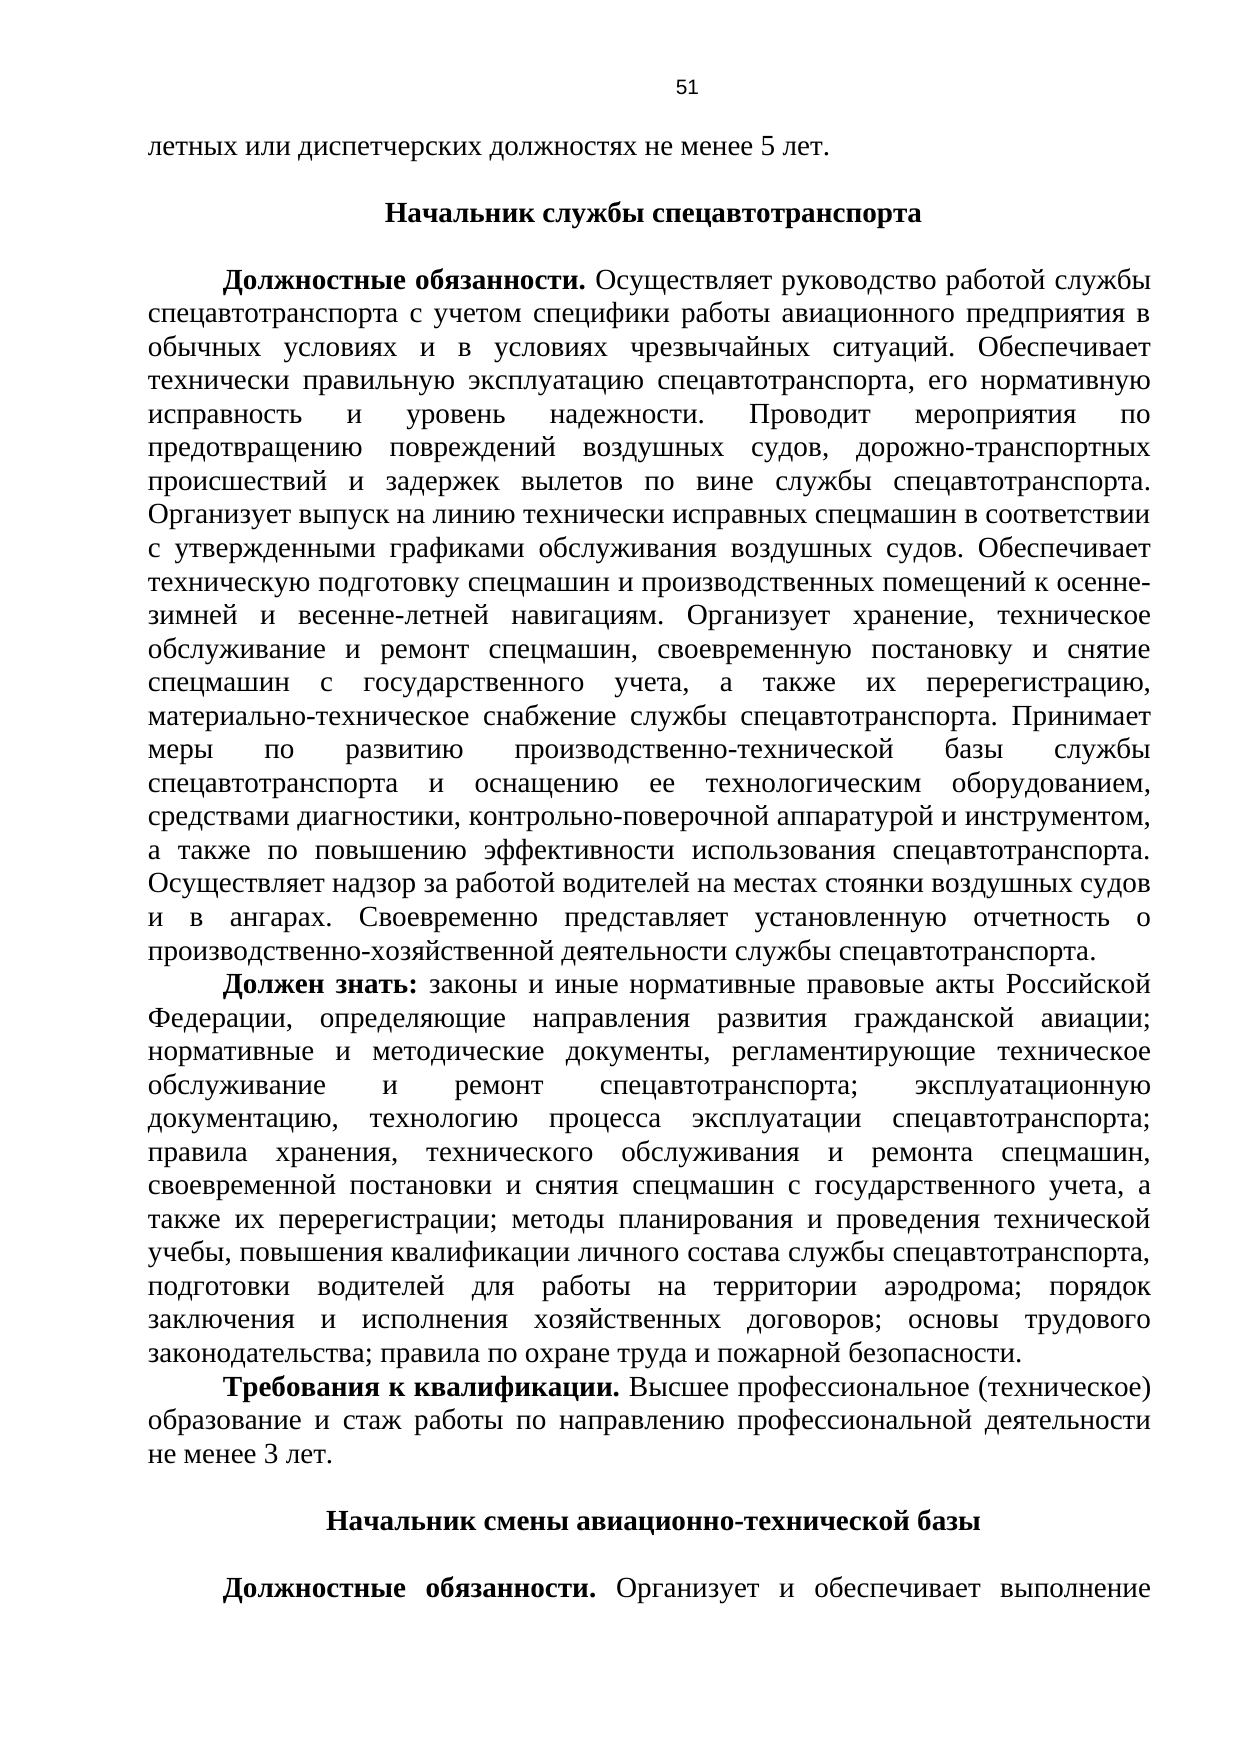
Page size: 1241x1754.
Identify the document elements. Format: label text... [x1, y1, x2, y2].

text Требования к квалификации. Высшее профессиональное (техническое) образование и стаж работы по направлению профессиональной деятельности не менее 3 лет. [148, 1369, 1152, 1469]
text Должностные обязанности. Осуществляет руководство работой службы спецавтотранспорта с учетом специфики работы авиационного предприятия в обычных условиях и в условиях чрезвычайных ситуаций. Обеспечивает технически правильную эксплуатацию спецавтотранспорта, его нормативную исправность и уровень надежности. Проводит мероприятия по предотвращению повреждений воздушных судов, дорожно-транспортных происшествий и задержек вылетов по вине службы спецавтотранспорта. Организует выпуск на линию технически исправных спецмашин в соответствии с утвержденными графиками обслуживания воздушных судов. Обеспечивает техническую подготовку спецмашин и производственных помещений к осенне-зимней и весенне-летней навигациям. Организует хранение, техническое обслуживание и ремонт спецмашин, своевременную постановку и снятие спецмашин с государственного учета, а также их перерегистрацию, материально-техническое снабжение службы спецавтотранспорта. Принимает меры по развитию производственно-технической базы службы спецавтотранспорта и оснащению ее технологическим оборудованием, средствами диагностики, контрольно-поверочной аппаратурой и инструментом, а также по повышению эффективности использования спецавтотранспорта. Осуществляет надзор за работой водителей на местах стоянки воздушных судов и в ангарах. Своевременно представляет установленную отчетность о производственно-хозяйственной деятельности службы спецавтотранспорта. [148, 262, 1152, 966]
subtitle Начальник смены авиационно-технической базы [148, 1503, 1152, 1536]
text Должен знать: законы и иные нормативные правовые акты Российской Федерации, определяющие направления развития гражданской авиации; нормативные и методические документы, регламентирующие техническое обслуживание и ремонт спецавтотранспорта; эксплуатационную документацию, технологию процесса эксплуатации спецавтотранспорта; правила хранения, технического обслуживания и ремонта спецмашин, своевременной постановки и снятия спецмашин с государственного учета, а также их перерегистрации; методы планирования и проведения технической учебы, повышения квалификации личного состава службы спецавтотранспорта, подготовки водителей для работы на территории аэродрома; порядок заключения и исполнения хозяйственных договоров; основы трудового законодательства; правила по охране труда и пожарной безопасности. [148, 966, 1152, 1369]
subtitle Начальник службы спецавтотранспорта [148, 195, 1152, 228]
text Должностные обязанности. Организует и обеспечивает выполнение [148, 1570, 1152, 1603]
text летных или диспетчерских должностях не менее 5 лет. [148, 128, 1152, 161]
